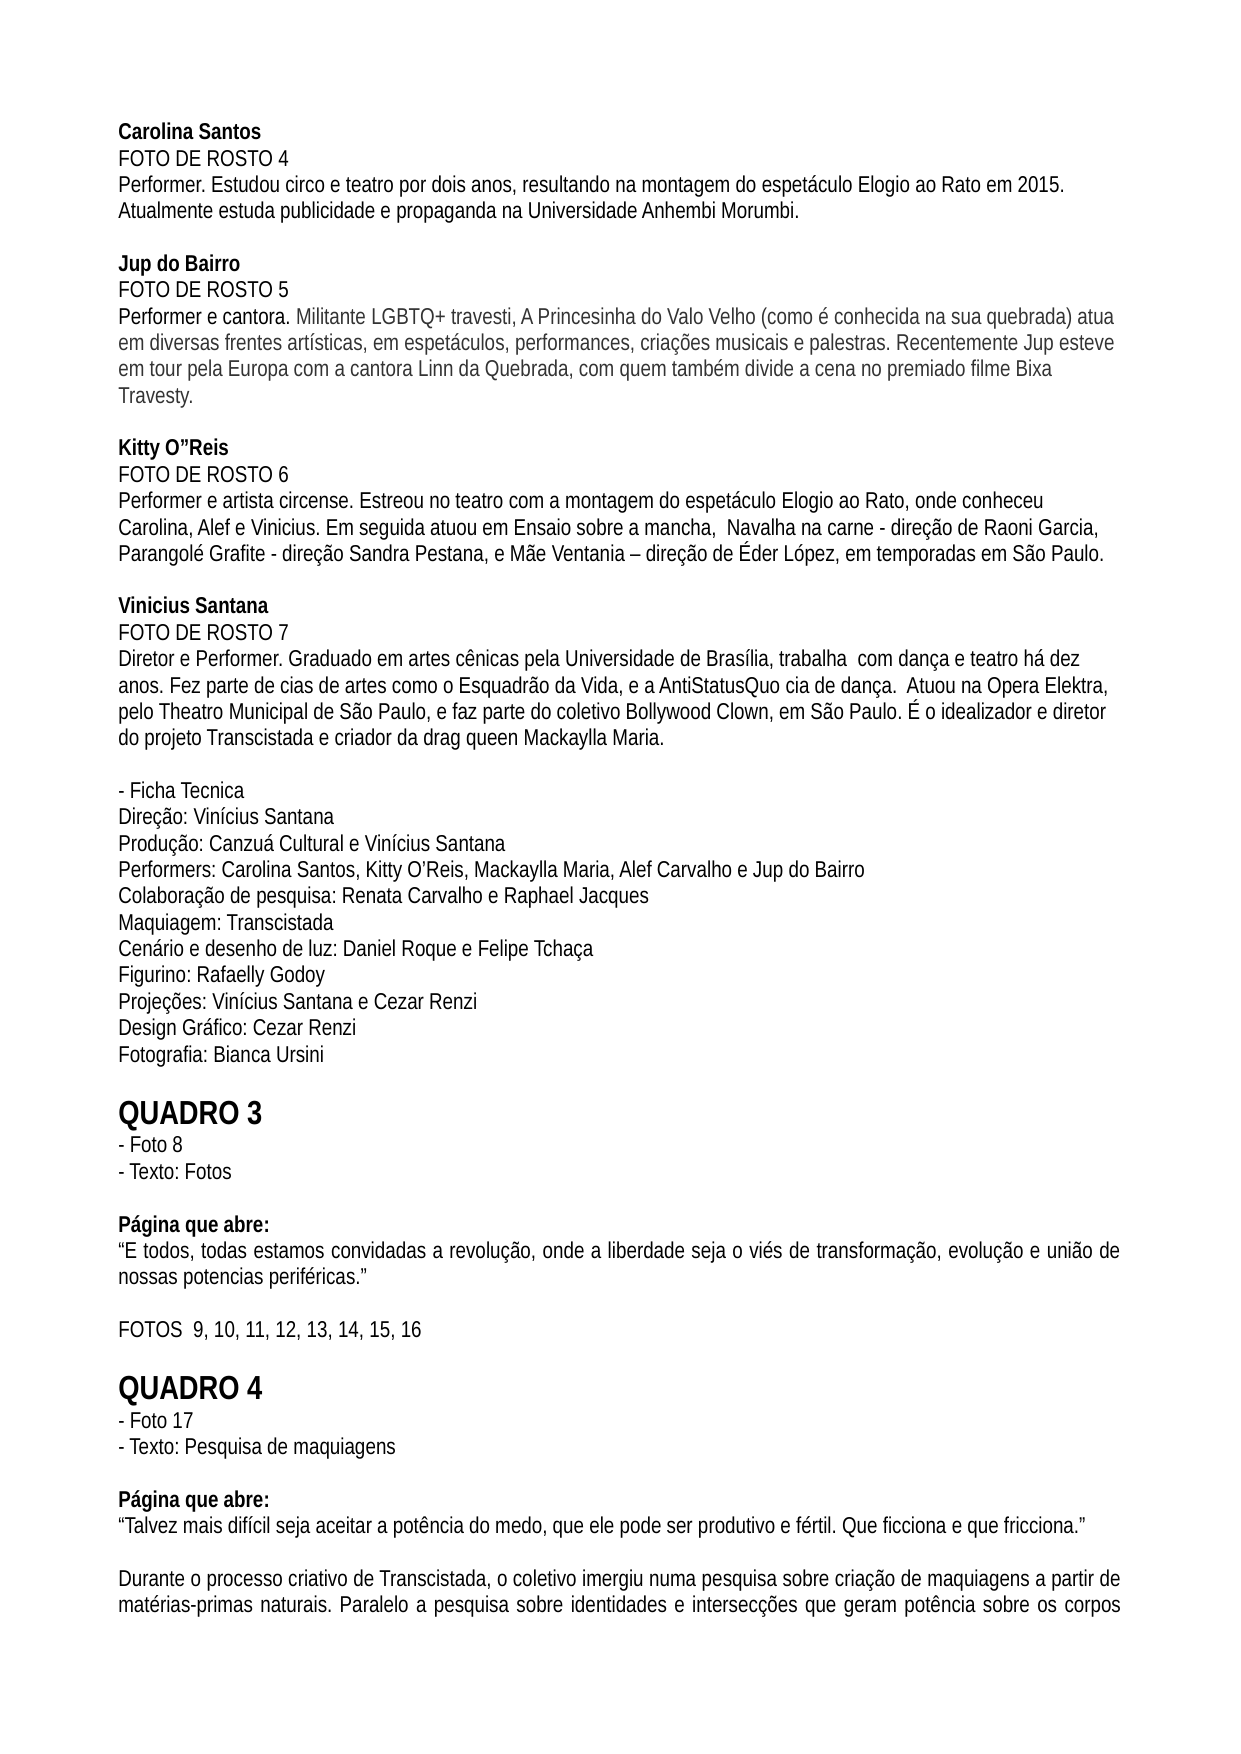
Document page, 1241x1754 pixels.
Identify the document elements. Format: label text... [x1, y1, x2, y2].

text Carolina Santos [118, 118, 1122, 144]
text - Texto: Pesquisa de maquiagens [118, 1433, 1122, 1459]
text “E todos, todas estamos convidadas a revolução, onde a liberdade seja o viés de transformação, evolução e união de nossas potencias periféricas.” [118, 1237, 1122, 1289]
text Maquiagem: Transcistada [118, 909, 1122, 935]
text - Foto 8 [118, 1131, 1122, 1158]
text “Talvez mais difícil seja aceitar a potência do medo, que ele pode ser produtivo e fértil. Que ficciona e que fricciona.” [118, 1512, 1122, 1539]
text Cenário e desenho de luz: Daniel Roque e Felipe Tchaça [118, 935, 1122, 961]
text Performer e cantora. Militante LGBTQ+ travesti, A Princesinha do Valo Velho (como é conhecida na sua quebrada) atua em diversas frentes artísticas, em espetáculos, performances, criações musicais e palestras. Recentemente Jup esteve em tour pela Europa com a cantora Linn da Quebrada, com quem também divide a cena no premiado filme Bixa Travesty. [118, 303, 1122, 408]
text Performers: Carolina Santos, Kitty O’Reis, Mackaylla Maria, Alef Carvalho e Jup do Bairro [118, 856, 1122, 882]
text - Foto 17 [118, 1407, 1122, 1433]
text Página que abre: [118, 1486, 1122, 1512]
text QUADRO 3 [118, 1093, 1122, 1131]
text FOTO DE ROSTO 6 [118, 461, 1122, 487]
text Jup do Bairro [118, 250, 1122, 276]
text Direção: Vinícius Santana [118, 803, 1122, 830]
text Design Gráfico: Cezar Renzi [118, 1014, 1122, 1041]
text Performer. Estudou circo e teatro por dois anos, resultando na montagem do espetáculo Elogio ao Rato em 2015. Atualmente estuda publicidade e propaganda na Universidade Anhembi Morumbi. [118, 171, 1122, 223]
text FOTO DE ROSTO 5 [118, 276, 1122, 303]
text Vinicius Santana [118, 592, 1122, 619]
text Durante o processo criativo de Transcistada, o coletivo imergiu numa pesquisa sobre criação de maquiagens a partir de matérias-primas naturais. Paralelo a pesquisa sobre identidades e intersecções que geram potência sobre os corpos [118, 1565, 1122, 1618]
text Produção: Canzuá Cultural e Vinícius Santana [118, 830, 1122, 856]
text QUADRO 4 [118, 1369, 1122, 1407]
text Kitty O”Reis [118, 434, 1122, 461]
text Figurino: Rafaelly Godoy [118, 961, 1122, 988]
text FOTOS 9, 10, 11, 12, 13, 14, 15, 16 [118, 1316, 1122, 1342]
text Performer e artista circense. Estreou no teatro com a montagem do espetáculo Elogio ao Rato, onde conheceu Carolina, Alef e Vinicius. Em seguida atuou em Ensaio sobre a mancha, Navalha na carne - direção de Raoni Garcia, Parangolé Grafite - direção Sandra Pestana, e Mãe Ventania – direção de Éder López, em temporadas em São Paulo. [118, 487, 1122, 566]
text Projeções: Vinícius Santana e Cezar Renzi [118, 988, 1122, 1014]
text - Texto: Fotos [118, 1158, 1122, 1184]
text FOTO DE ROSTO 4 [118, 144, 1122, 171]
text Colaboração de pesquisa: Renata Carvalho e Raphael Jacques [118, 882, 1122, 909]
text Fotografia: Bianca Ursini [118, 1041, 1122, 1067]
text Página que abre: [118, 1211, 1122, 1237]
text Diretor e Performer. Graduado em artes cênicas pela Universidade de Brasília, trabalha com dança e teatro há dez anos. Fez parte de cias de artes como o Esquadrão da Vida, e a AntiStatusQuo cia de dança. Atuou na Opera Elektra, pelo Theatro Municipal de São Paulo, e faz parte do coletivo Bollywood Clown, em São Paulo. É o idealizador e diretor do projeto Transcistada e criador da drag queen Mackaylla Maria. [118, 645, 1122, 751]
text - Ficha Tecnica [118, 777, 1122, 803]
text FOTO DE ROSTO 7 [118, 619, 1122, 645]
